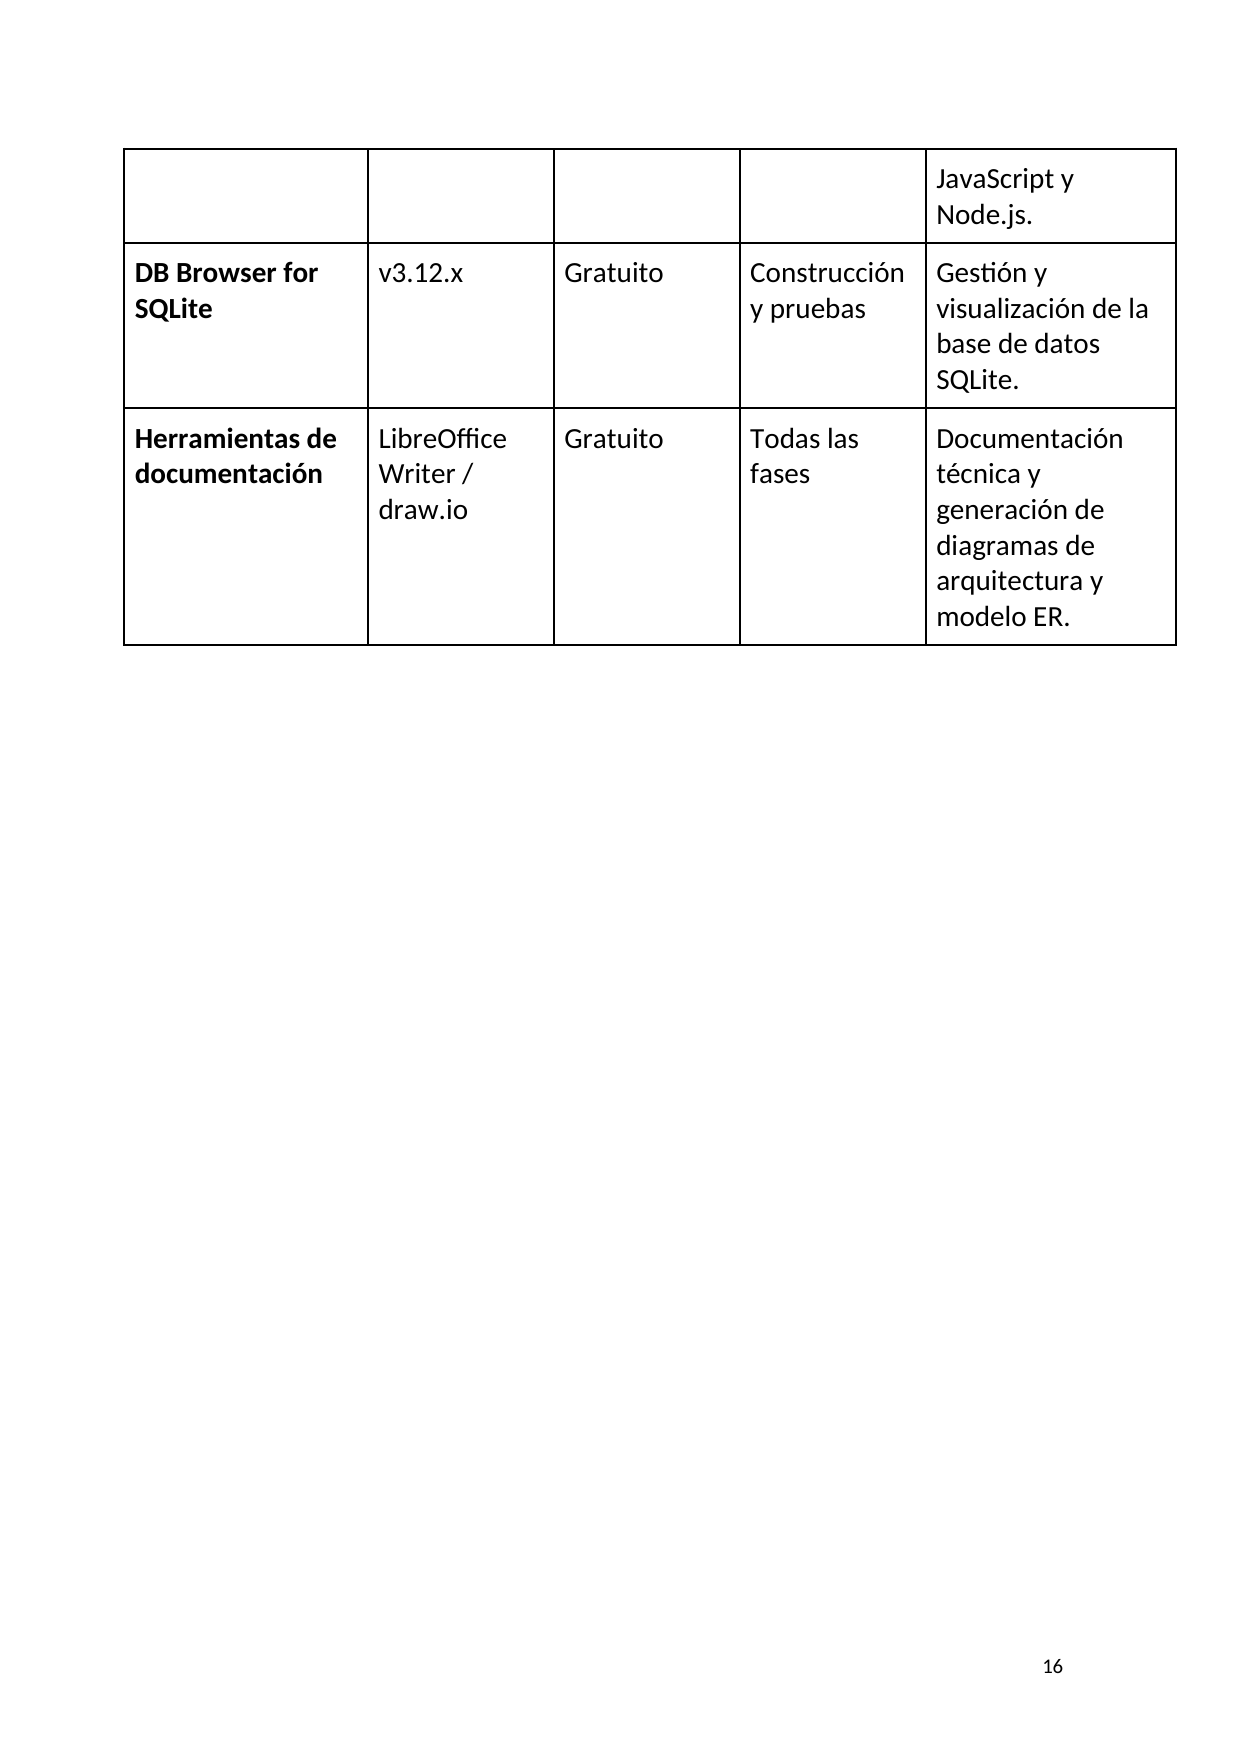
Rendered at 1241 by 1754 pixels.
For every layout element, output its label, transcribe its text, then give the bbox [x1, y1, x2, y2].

table_cell Construcción y pruebas [741, 244, 925, 407]
table_cell Documentación técnica y generación de diagramas de arquitectura y modelo ER. [927, 409, 1175, 644]
table_cell LibreOffice Writer / draw.io [369, 409, 553, 644]
table_cell Todas las fases [741, 409, 925, 644]
table_cell [741, 150, 925, 242]
table_cell Herramientas de documentación [125, 409, 367, 644]
table_cell Gratuito [555, 244, 739, 407]
table_cell Gratuito [555, 409, 739, 644]
table_cell [555, 150, 739, 242]
table_cell v3.12.x [369, 244, 553, 407]
table_cell [125, 150, 367, 242]
table_cell JavaScript y Node.js. [927, 150, 1175, 242]
table_cell [369, 150, 553, 242]
table_cell Gestión y visualización de la base de datos SQLite. [927, 244, 1175, 407]
table_cell DB Browser for SQLite [125, 244, 367, 407]
